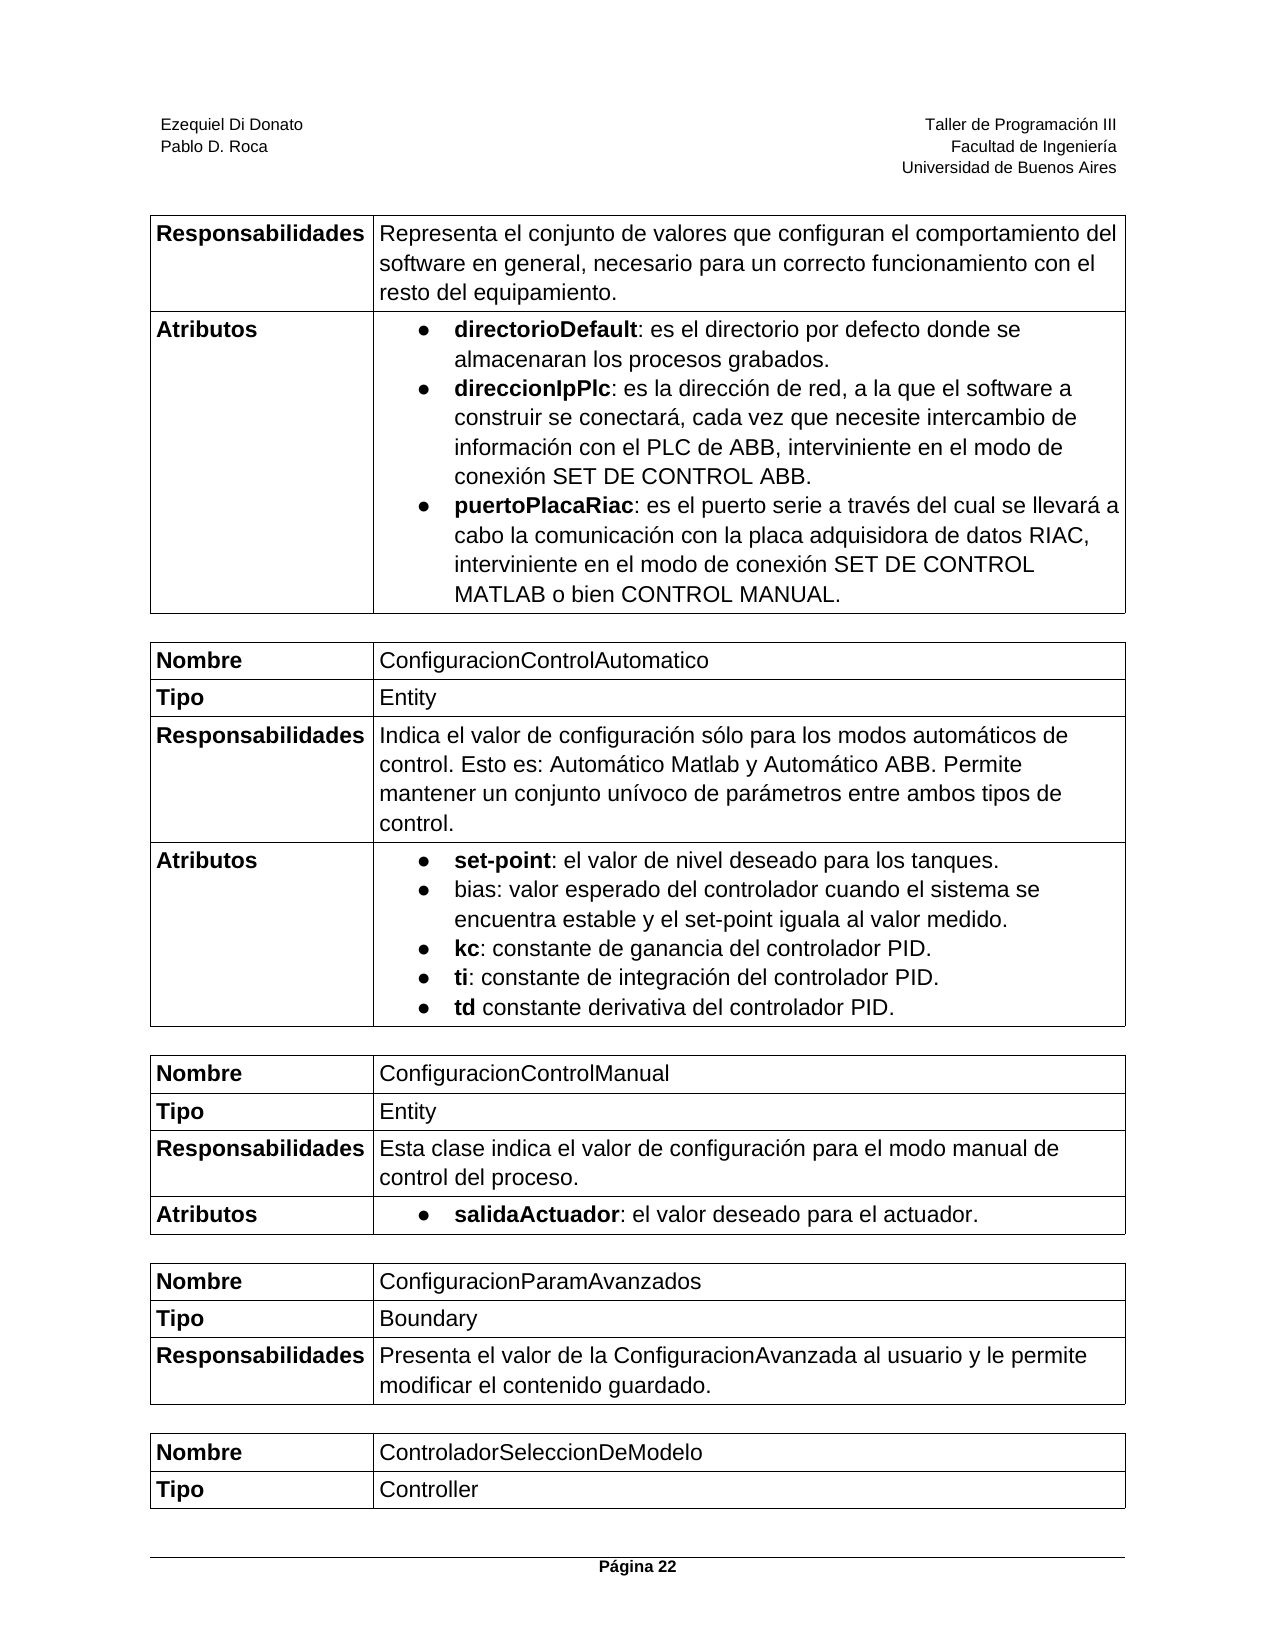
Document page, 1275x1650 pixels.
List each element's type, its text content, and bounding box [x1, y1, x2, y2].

table_cell Entity [374, 680, 1125, 716]
table_cell Controller [374, 1472, 1125, 1508]
table_cell Responsabilidades [151, 1338, 373, 1404]
table_cell Atributos [151, 1197, 373, 1233]
table_cell Atributos [151, 843, 373, 1026]
table_cell Tipo [151, 1472, 373, 1508]
table_cell Boundary [374, 1301, 1125, 1337]
table_cell Responsabilidades [151, 216, 373, 311]
table_header ControladorSeleccionDeModelo [374, 1434, 1125, 1471]
table_header Nombre [151, 1264, 373, 1300]
table_cell Tipo [151, 1301, 373, 1337]
table_header Nombre [151, 1434, 373, 1471]
table_cell Entity [374, 1094, 1125, 1130]
table_cell Presenta el valor de la ConfiguracionAvanzada al usuario y le permite modificar el contenido guardado. [374, 1338, 1125, 1404]
table_cell directorioDefault: es el directorio por defecto donde se almacenaran los procesos grabados. direccionIpPlc: es la dirección de red, a la que el software a construir se conectará, cada vez que necesite intercambio de información con el PLC de ABB, interviniente en el modo de conexión SET DE CONTROL ABB. puertoPlacaRiac: es el puerto serie a través del cual se llevará a cabo la comunicación con la placa adquisidora de datos RIAC, interviniente en el modo de conexión SET DE CONTROL MATLAB o bien CONTROL MANUAL. [374, 312, 1125, 613]
table_cell Indica el valor de configuración sólo para los modos automáticos de control. Esto es: Automático Matlab y Automático ABB. Permite mantener un conjunto unívoco de parámetros entre ambos tipos de control. [374, 717, 1125, 842]
table_header Nombre [151, 1056, 373, 1092]
table_header Nombre [151, 643, 373, 679]
table_cell Responsabilidades [151, 717, 373, 842]
table_cell Tipo [151, 680, 373, 716]
table_cell set-point: el valor de nivel deseado para los tanques. bias: valor esperado del controlador cuando el sistema se encuentra estable y el set-point iguala al valor medido. kc: constante de ganancia del controlador PID. ti: constante de integración del controlador PID. td constante derivativa del controlador PID. [374, 843, 1125, 1026]
table_cell Atributos [151, 312, 373, 613]
table_cell Esta clase indica el valor de configuración para el modo manual de control del proceso. [374, 1131, 1125, 1196]
table_cell salidaActuador: el valor deseado para el actuador. [374, 1197, 1125, 1233]
table_cell Representa el conjunto de valores que configuran el comportamiento del software en general, necesario para un correcto funcionamiento con el resto del equipamiento. [374, 216, 1125, 311]
table_header ConfiguracionParamAvanzados [374, 1264, 1125, 1300]
table_cell Responsabilidades [151, 1131, 373, 1196]
table_header ConfiguracionControlManual [374, 1056, 1125, 1092]
table_header ConfiguracionControlAutomatico [374, 643, 1125, 679]
table_cell Tipo [151, 1094, 373, 1130]
